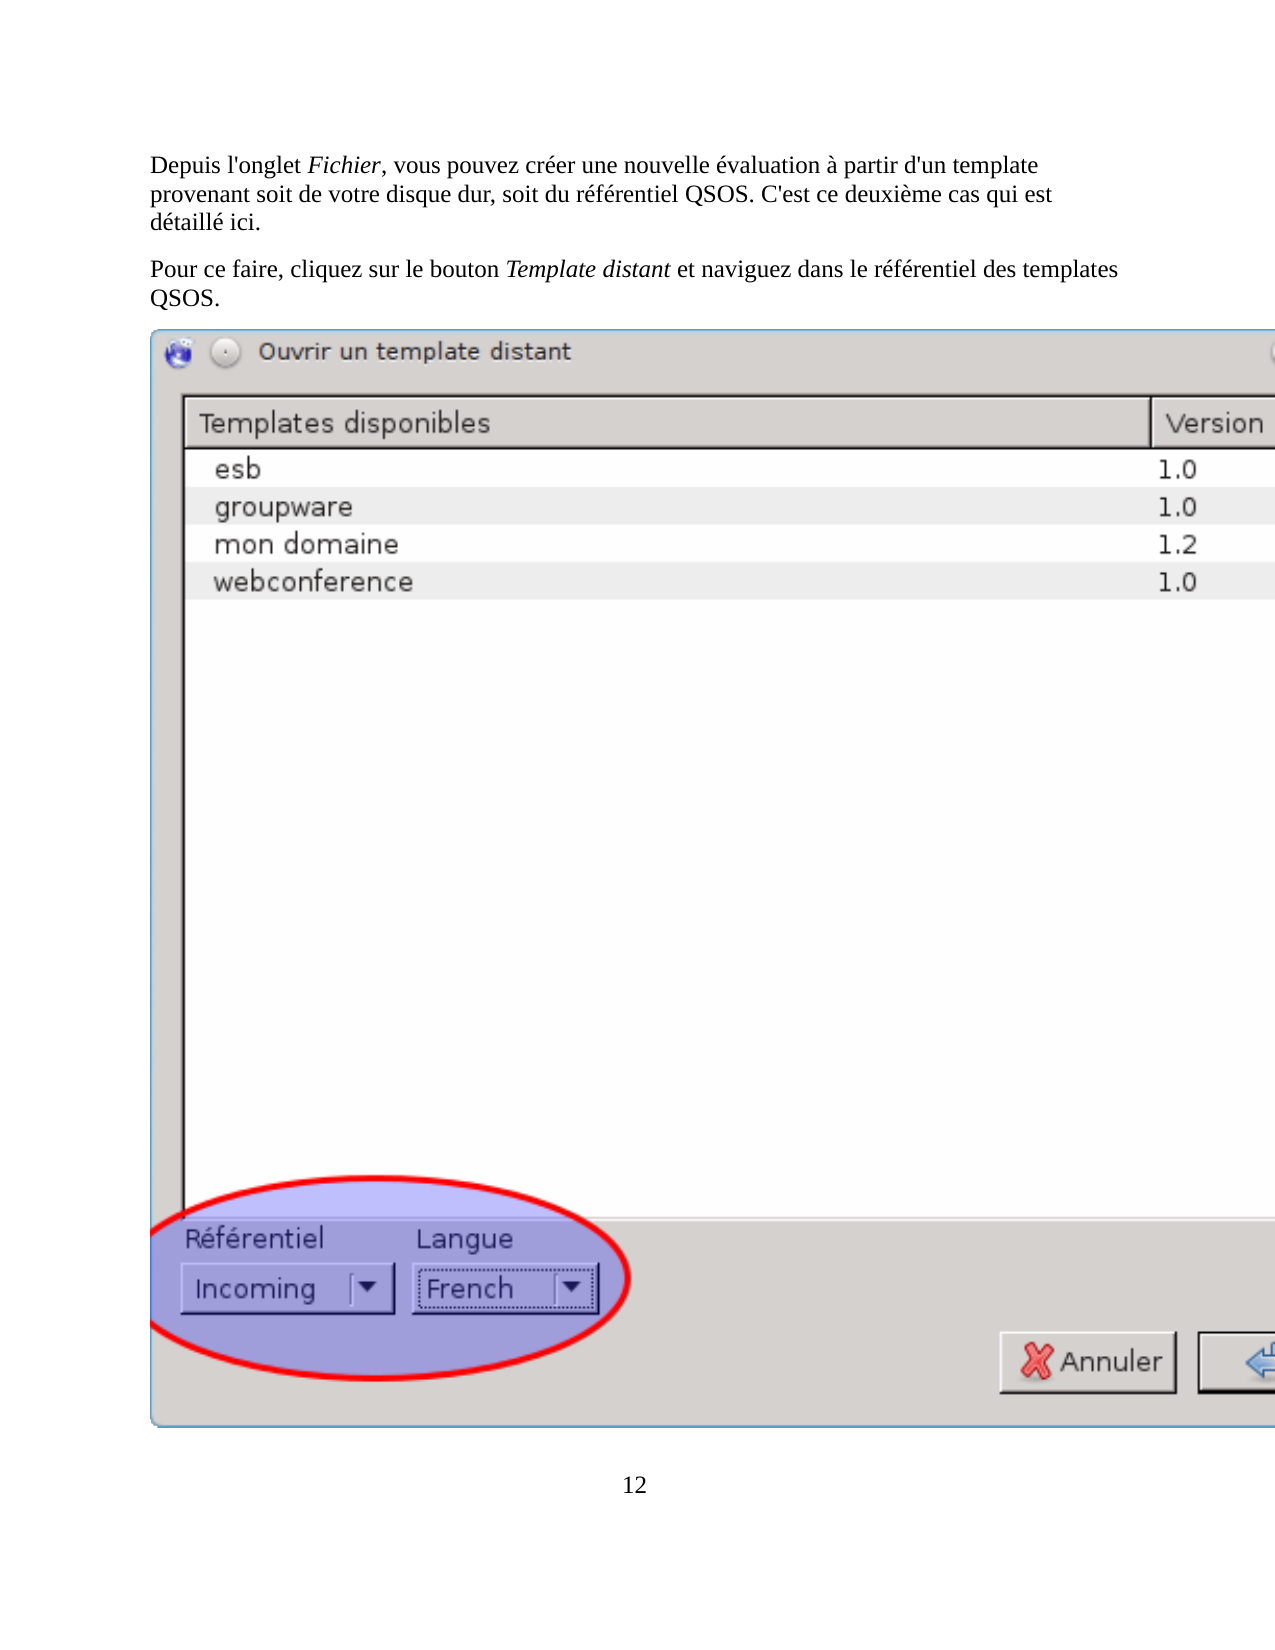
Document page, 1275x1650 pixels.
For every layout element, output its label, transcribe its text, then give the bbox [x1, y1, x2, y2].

text Depuis l'onglet Fichier, vous pouvez créer une nouvelle évaluation à partir d'un template provenant soit de votre disque dur, soit du référentiel QSOS. C'est ce deuxième cas qui est détaillé ici. [150, 150, 1125, 236]
text Pour ce faire, cliquez sur le bouton Template distant et naviguez dans le référentiel des templates QSOS. [150, 254, 1125, 312]
picture [150, 329, 1275, 1428]
